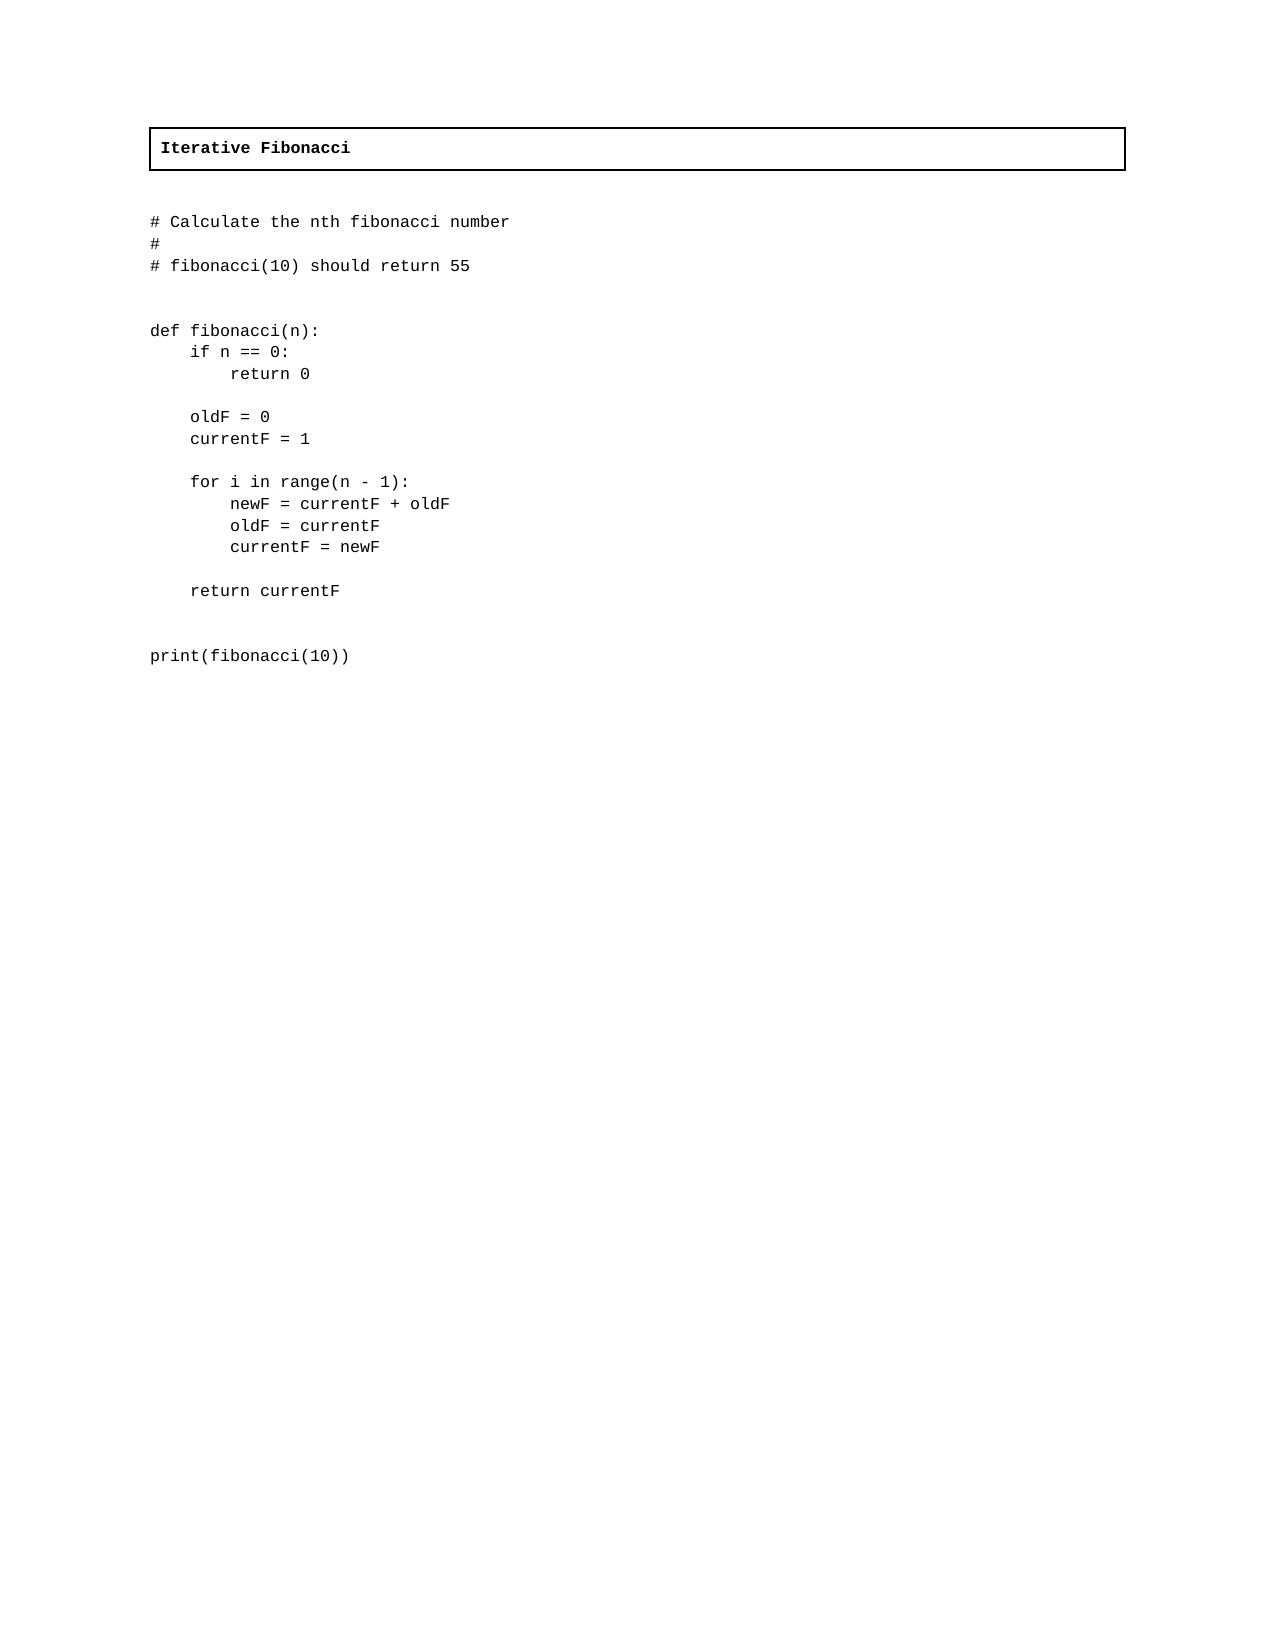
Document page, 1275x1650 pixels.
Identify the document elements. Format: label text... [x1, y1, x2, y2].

text currentF = newF [150, 539, 1125, 558]
text oldF = 0 [150, 409, 1125, 428]
text if n == 0: [150, 344, 1125, 363]
text newF = currentF + oldF [150, 496, 1125, 514]
text return 0 [150, 366, 1125, 384]
text oldF = currentF [150, 517, 1125, 536]
text # fibonacci(10) should return 55 [150, 257, 1125, 276]
text def fibonacci(n): [150, 322, 1125, 341]
text # [150, 236, 1125, 254]
table_header Iterative Fibonacci [151, 129, 1124, 168]
text currentF = 1 [150, 431, 1125, 449]
text return currentF [150, 582, 1125, 601]
text # Calculate the nth fibonacci number [150, 214, 1125, 233]
text for i in range(n - 1): [150, 474, 1125, 493]
text print(fibonacci(10)) [150, 647, 1125, 666]
